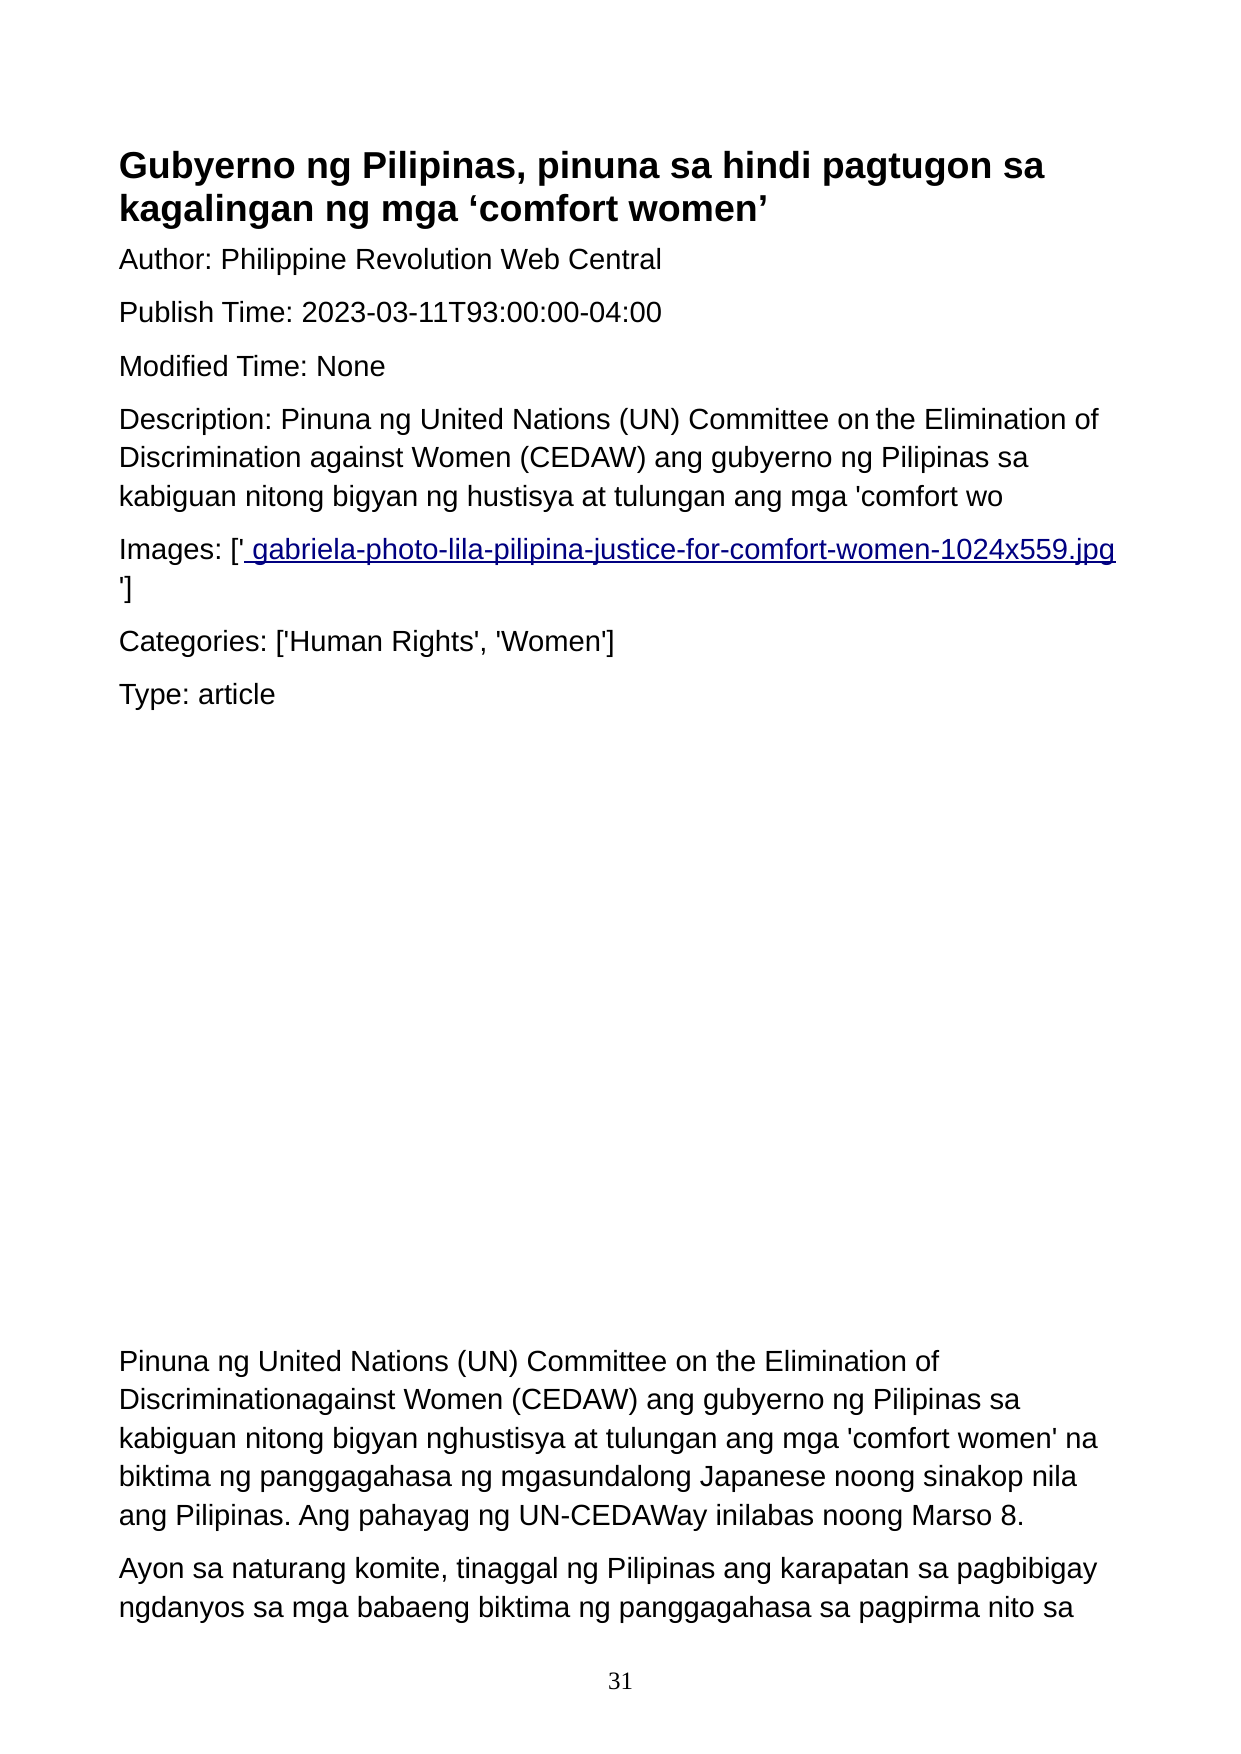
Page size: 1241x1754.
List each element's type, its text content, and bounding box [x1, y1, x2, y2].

subtitle Gubyerno ng Pilipinas, pinuna sa hindi pagtugon sa kagalingan ng mga ‘comfort women’ [118, 143, 1122, 230]
text Pinuna ng United Nations (UN) Committee on the Elimination of Discriminationagainst Women (CEDAW) ang gubyerno ng Pilipinas sa kabiguan nitong bigyan nghustisya at tulungan ang mga 'comfort women' na biktima ng panggagahasa ng mgasundalong Japanese noong sinakop nila ang Pilipinas. Ang pahayag ng UN-CEDAWay inilabas noong Marso 8. [118, 1344, 1122, 1531]
text Categories: ['Human Rights', 'Women'] [118, 623, 1122, 657]
text Author: Philippine Revolution Web Central [118, 242, 1122, 276]
text Modified Time: None [118, 348, 1122, 382]
text Ayon sa naturang komite, tinaggal ng Pilipinas ang karapatan sa pagbibigay ngdanyos sa mga babaeng biktima ng panggagahasa sa pagpirma nito sa [118, 1551, 1122, 1623]
text Publish Time: 2023-03-11T93:00:00-04:00 [118, 295, 1122, 329]
text Type: article [118, 677, 1122, 710]
text Description: Pinuna ng United Nations (UN) Committee on the Elimination of Discrimination against Women (CEDAW) ang gubyerno ng Pilipinas sa kabiguan nitong bigyan ng hustisya at tulungan ang mga 'comfort wo [118, 402, 1122, 512]
text Images: [' gabriela-photo-lila-pilipina-justice-for-comfort-women-1024x559.jpg '] [118, 532, 1122, 604]
